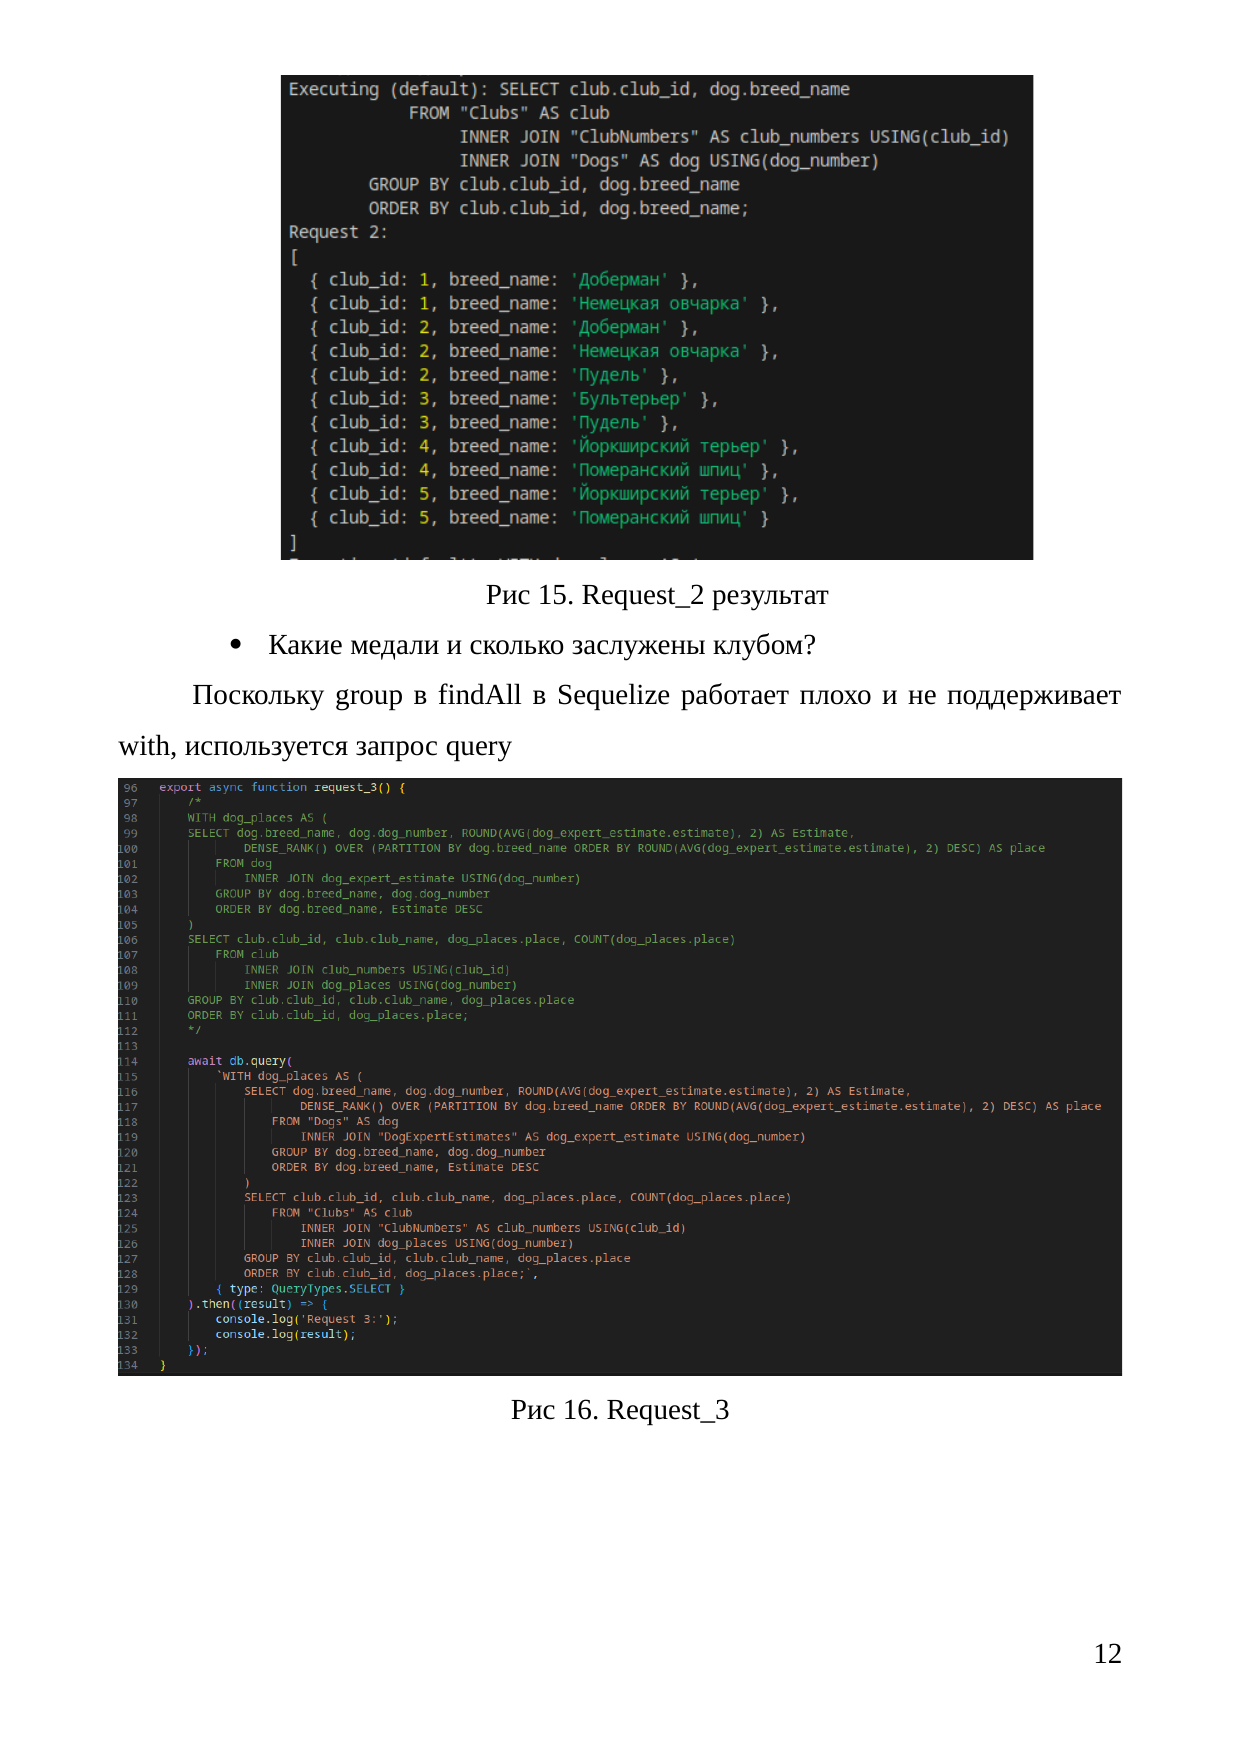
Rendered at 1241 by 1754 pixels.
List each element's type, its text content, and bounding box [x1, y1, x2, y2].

text Рис 16. Request_3 [118, 1392, 1122, 1426]
text Поскольку group в findAll в Sequelize работает плохо и не поддерживает with, используется запрос query [118, 677, 1122, 761]
text Рис 15. Request_2 результат [118, 577, 1122, 610]
list Какие медали и сколько заслужены клубом? [231, 627, 1122, 661]
